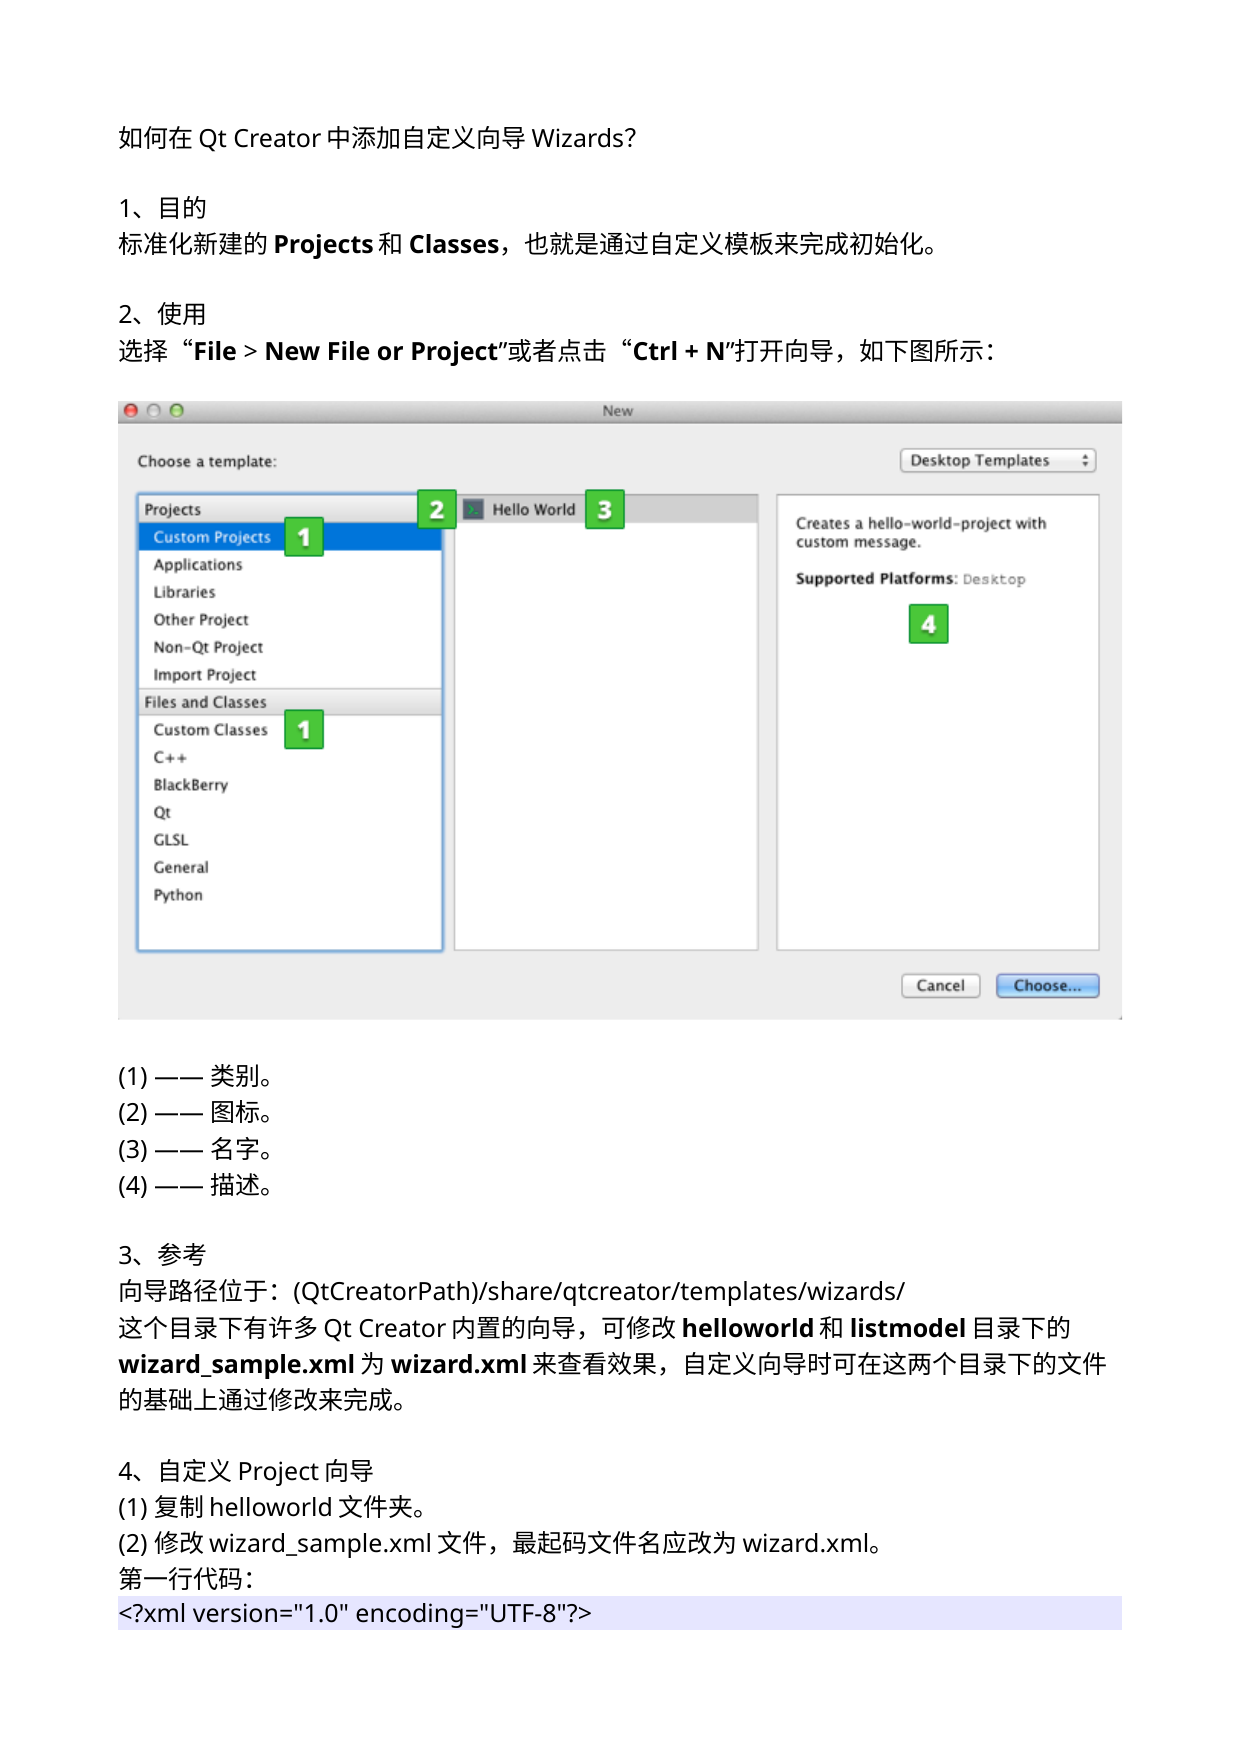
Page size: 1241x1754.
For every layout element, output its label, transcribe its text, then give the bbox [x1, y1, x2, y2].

text 这个目录下有许多Qt Creator内置的向导，可修改helloworld和listmodel目录下的wizard_sample.xml为wizard.xml来查看效果，自定义向导时可在这两个目录下的文件的基础上通过修改来完成。 [118, 1308, 1122, 1417]
text (2) —— 图标。 [118, 1093, 1122, 1129]
text (4) —— 描述。 [118, 1165, 1122, 1202]
text 1、目的 [118, 188, 1122, 225]
text 4、自定义Project向导 [118, 1451, 1122, 1487]
text 2、使用 [118, 295, 1122, 331]
text (1) 复制helloworld文件夹。 [118, 1487, 1122, 1523]
text (3) —— 名字。 [118, 1129, 1122, 1165]
text (2) 修改wizard_sample.xml文件，最起码文件名应改为wizard.xml。 [118, 1523, 1122, 1560]
text 如何在Qt Creator中添加自定义向导Wizards？ [118, 118, 1122, 154]
picture [118, 401, 1123, 1023]
text <?xml version="1.0" encoding="UTF-8"?> [118, 1596, 1122, 1630]
text 向导路径位于：(QtCreatorPath)/share/qtcreator/templates/wizards/ [118, 1272, 1122, 1308]
text 标准化新建的Projects和Classes，也就是通过自定义模板来完成初始化。 [118, 225, 1122, 261]
text (1) —— 类别。 [118, 1057, 1122, 1093]
text 选择“File > New File or Project”或者点击“Ctrl + N”打开向导，如下图所示： [118, 331, 1122, 367]
text 第一行代码： [118, 1560, 1122, 1596]
text 3、参考 [118, 1236, 1122, 1272]
